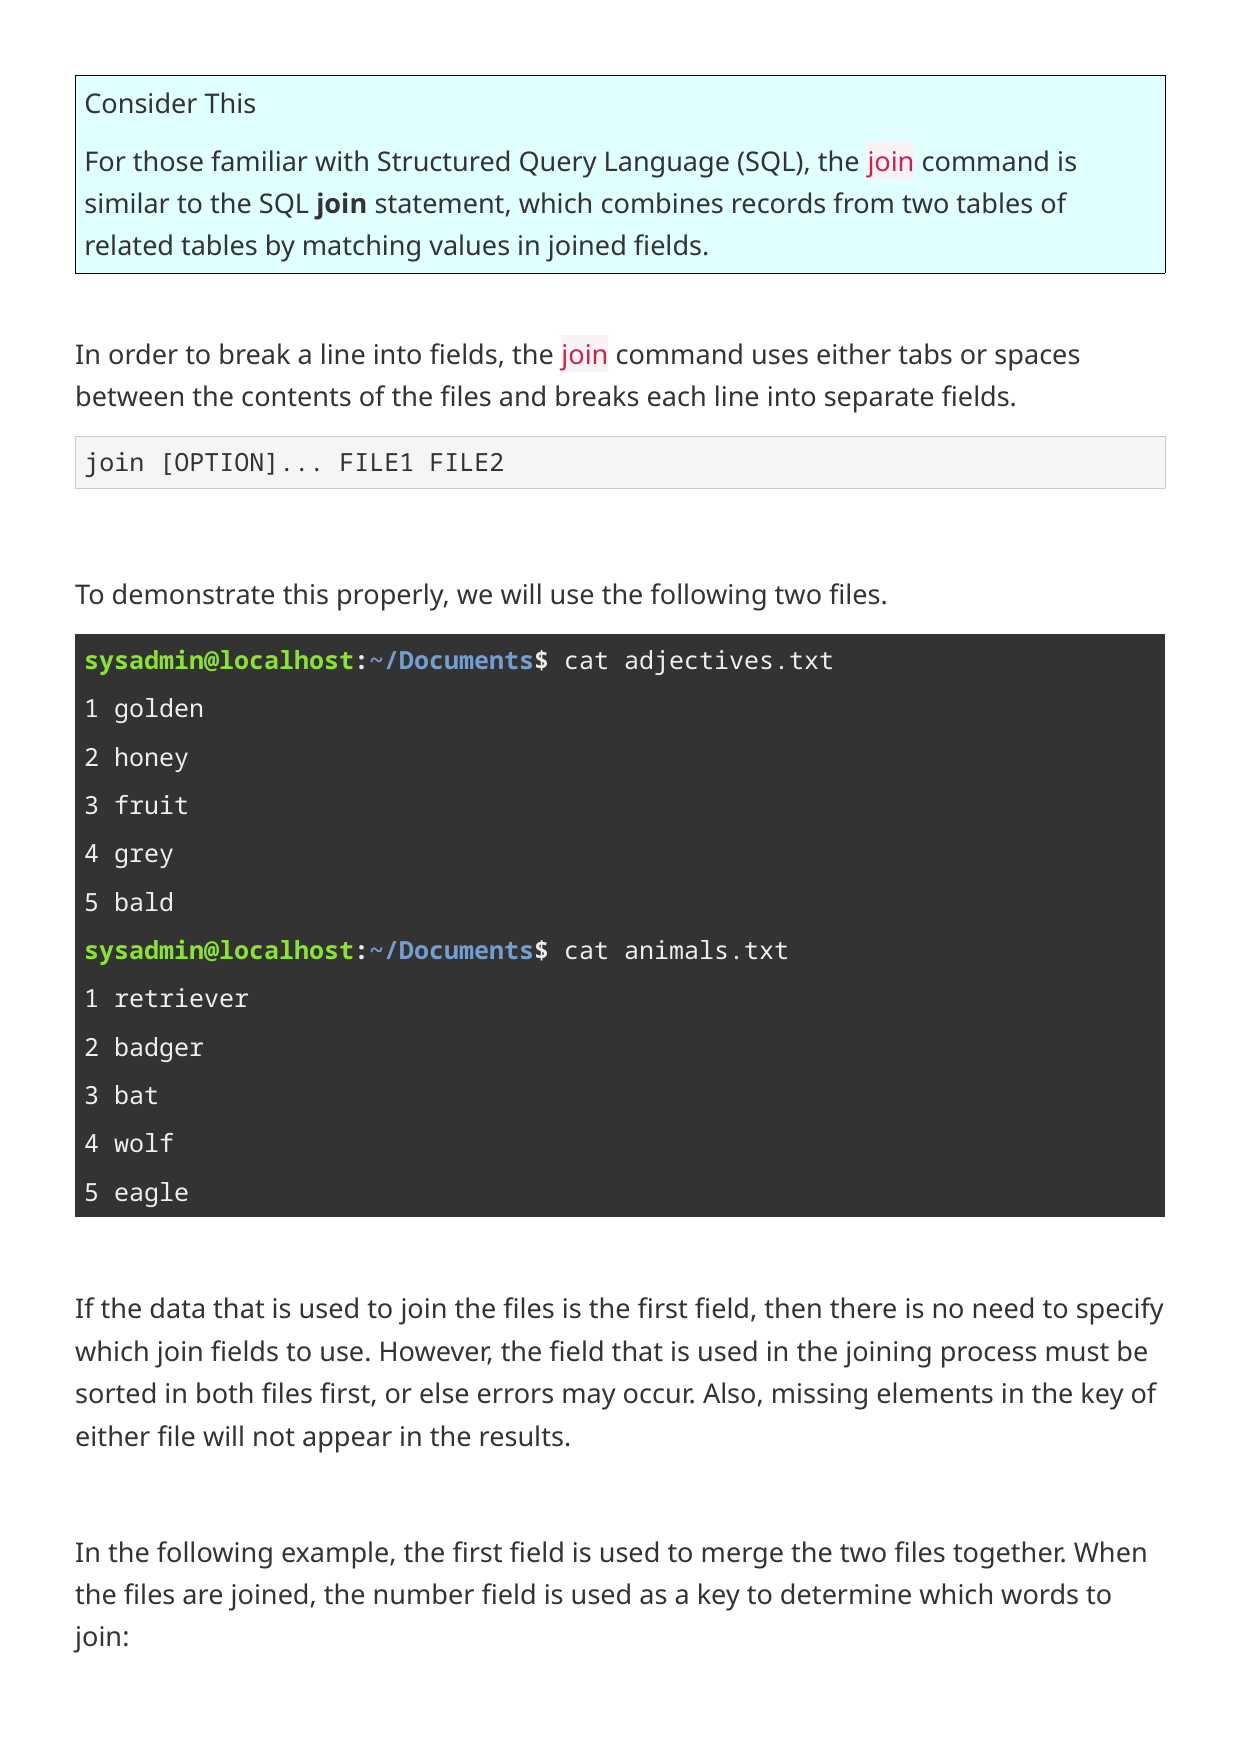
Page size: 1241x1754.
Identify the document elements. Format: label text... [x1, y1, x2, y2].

text 2 honey [75, 731, 1165, 773]
text 4 grey [75, 827, 1165, 870]
text Consider This [76, 76, 1165, 121]
text 4 wolf [75, 1117, 1165, 1160]
text 1 golden [75, 682, 1165, 725]
text If the data that is used to join the files is the first field, then there is no need to specify which join fields to use. However, the field that is used in the joining process must be sorted in both files first, or else errors may occur. Also, missing elements in the key of either file will not appear in the results. [75, 1290, 1165, 1454]
text To demonstrate this properly, we will use the following two files. [75, 576, 1165, 613]
text In the following example, the first field is used to merge the two files together. When the files are joined, the number field is used as a key to determine which words to join: [75, 1533, 1165, 1655]
text 3 fruit [75, 779, 1165, 822]
text 1 retriever [75, 972, 1165, 1015]
text sysadmin@localhost:~/Documents$ cat animals.txt [75, 924, 1165, 967]
text For those familiar with Structured Query Language (SQL), the join command is similar to the SQL join statement, which combines records from two tables of related tables by matching values in joined fields. [76, 133, 1165, 273]
text sysadmin@localhost:~/Documents$ cat adjectives.txt [75, 634, 1165, 677]
text 5 bald [75, 876, 1165, 918]
text 3 bat [75, 1069, 1165, 1112]
text In order to break a line into fields, the join command uses either tabs or spaces between the contents of the files and breaks each line into separate fields. [75, 335, 1165, 414]
text 2 badger [75, 1021, 1165, 1063]
text 5 eagle [75, 1166, 1165, 1217]
text join [OPTION]... FILE1 FILE2 [76, 437, 1165, 488]
